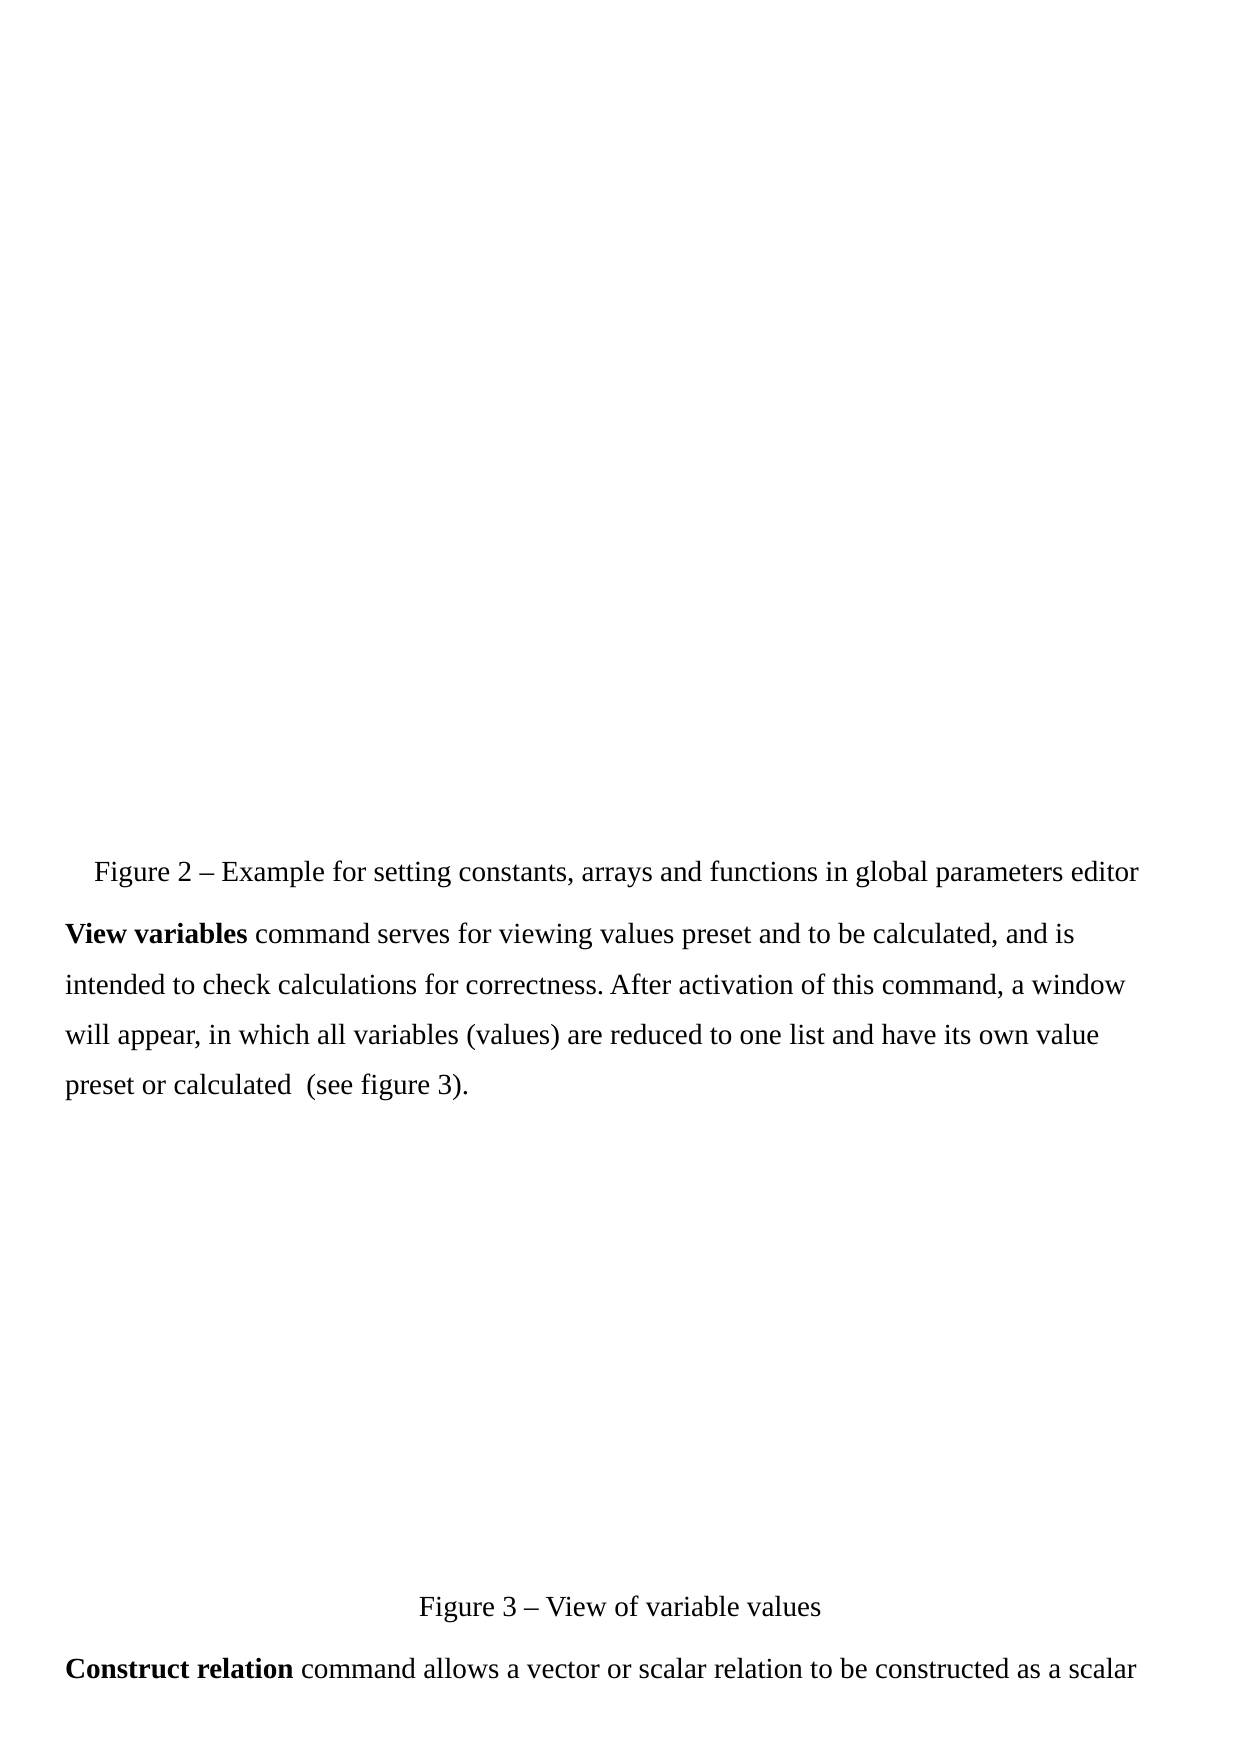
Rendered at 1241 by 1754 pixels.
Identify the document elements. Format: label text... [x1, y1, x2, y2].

table_cell Figure 2 – Example for setting constants, arrays and functions in global parameters editor View variables command serves for viewing values preset and to be calculated, and is intended to check calculations for correctness. After activation of this command, a window will appear, in which all variables (values) are reduced to one list and have its own value preset or calculated (see figure 3). Figure 3 – View of variable values Construct relation command allows a vector or scalar relation to be constructed as a scalar [59, 59, 1181, 1691]
